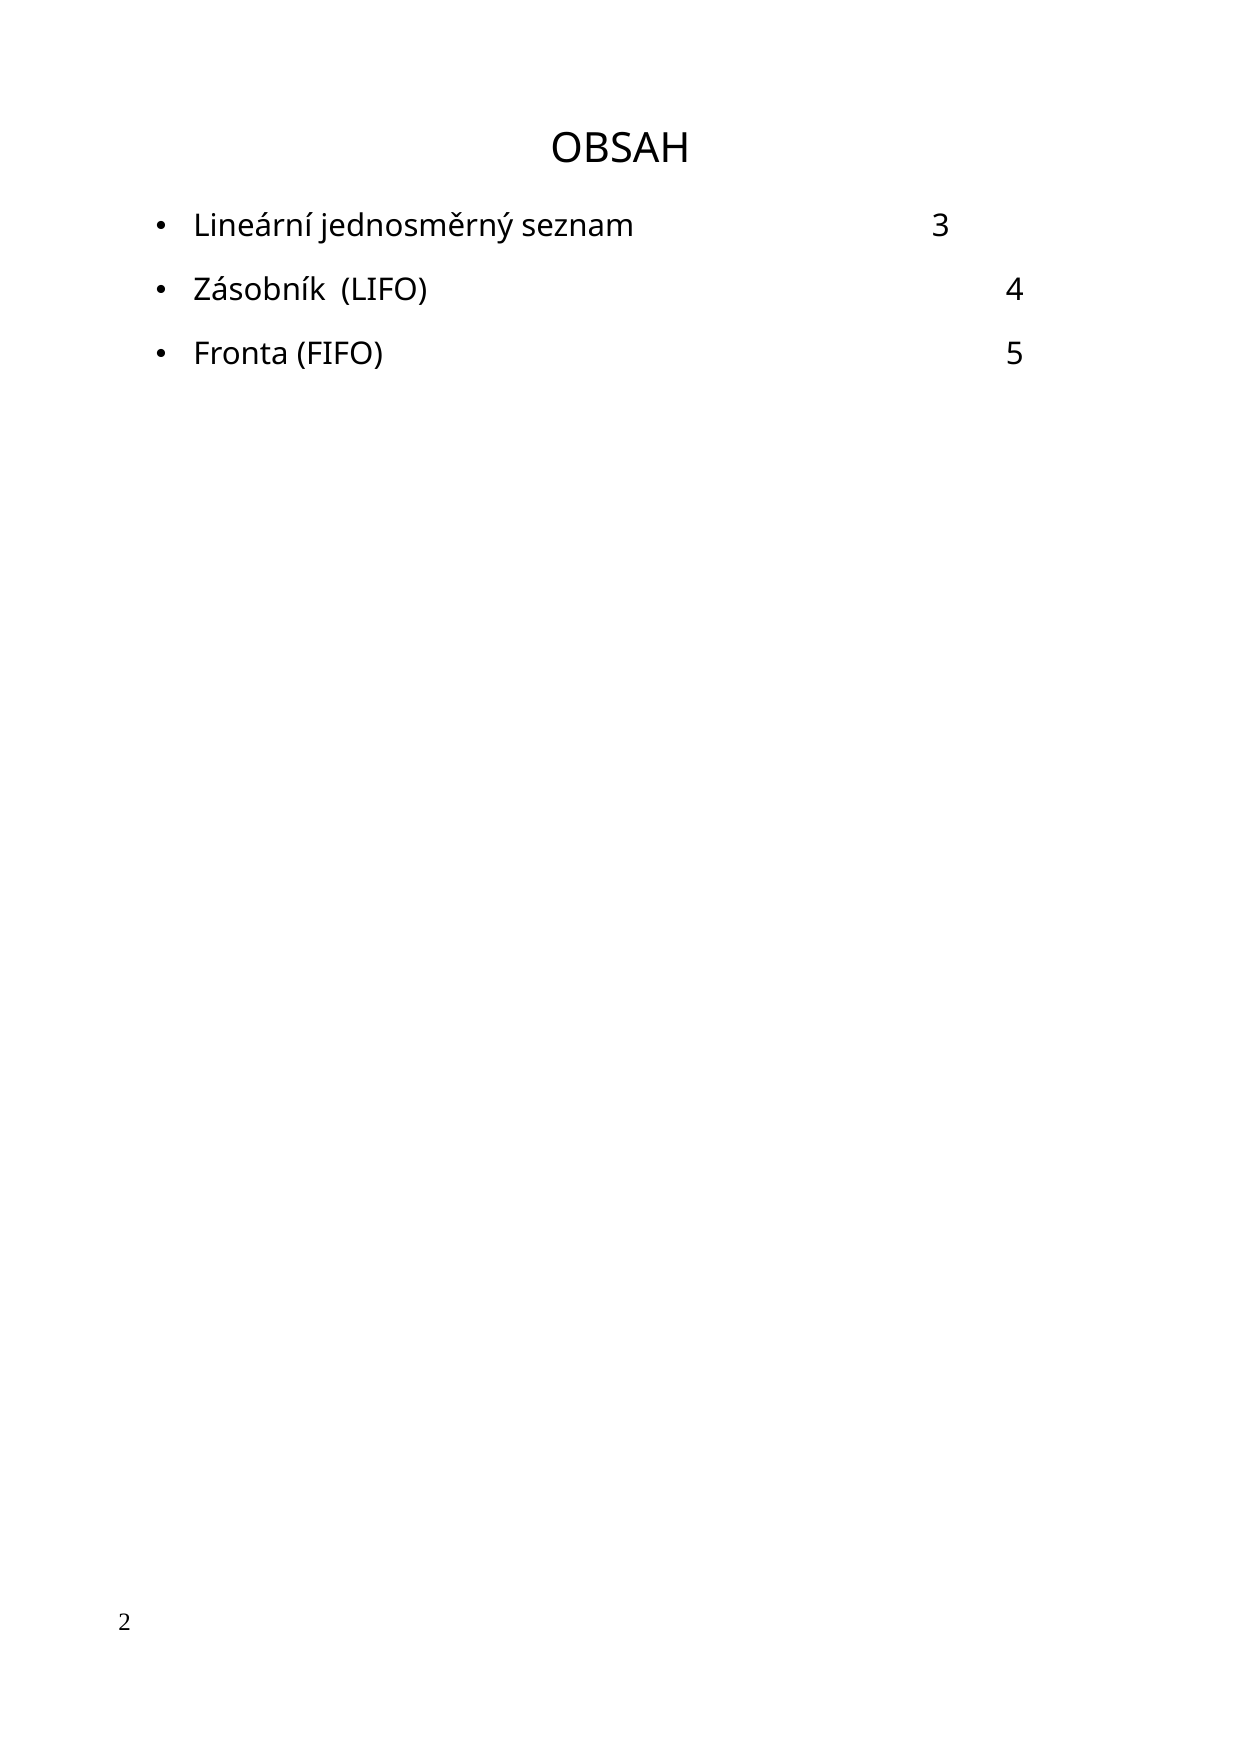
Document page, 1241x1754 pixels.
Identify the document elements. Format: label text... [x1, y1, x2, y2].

text OBSAH [118, 118, 1122, 175]
list Lineární jednosměrný seznam 3 [156, 203, 1122, 246]
list Zásobník (LIFO) 4 [156, 267, 1122, 310]
list Fronta (FIFO) 5 [156, 331, 1122, 373]
